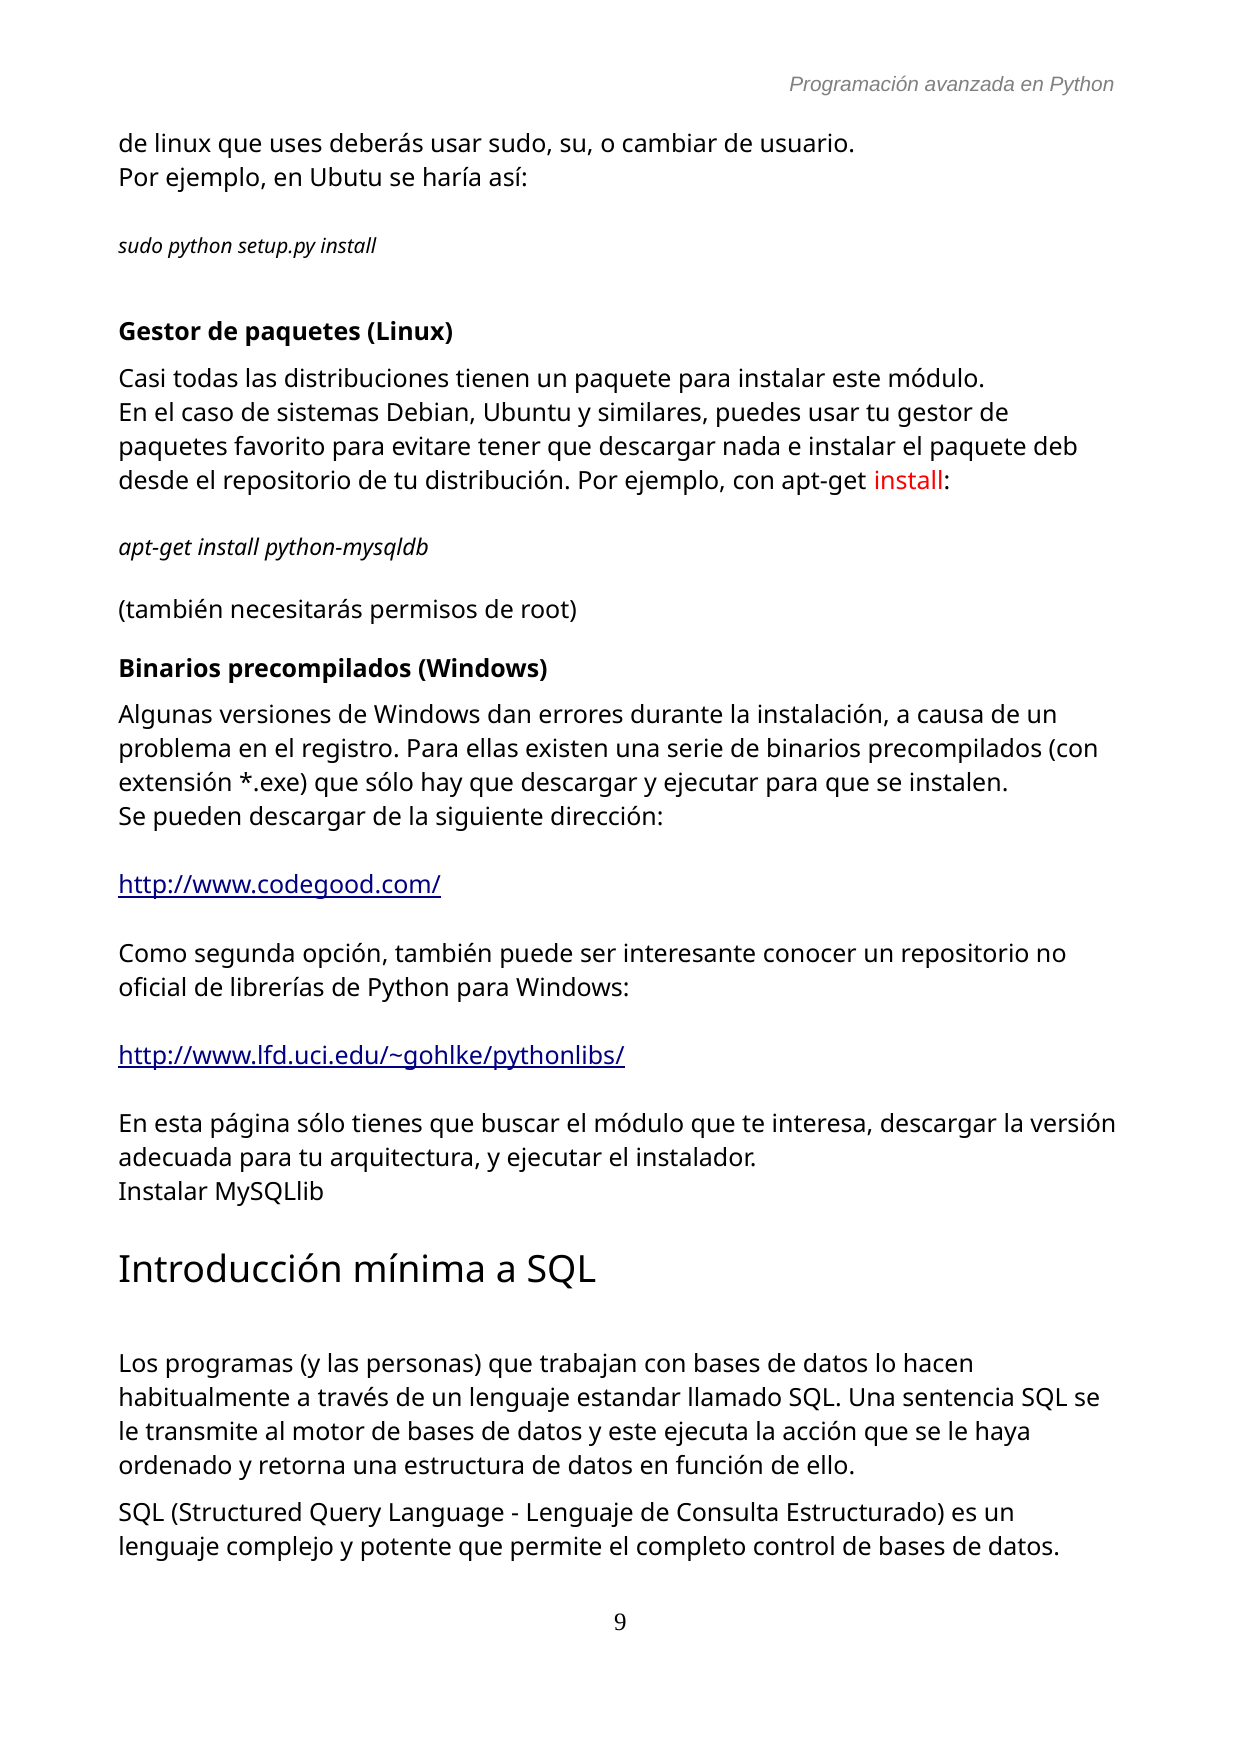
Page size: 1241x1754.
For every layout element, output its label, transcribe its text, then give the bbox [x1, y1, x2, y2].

subtitle Binarios precompilados (Windows) [118, 650, 1122, 684]
text Introducción mínima a SQL [118, 1242, 1122, 1293]
text Como segunda opción, también puede ser interesante conocer un repositorio no oficial de librerías de Python para Windows: [118, 935, 1122, 1003]
text Por ejemplo, en Ubutu se haría así: [118, 160, 1122, 194]
text Algunas versiones de Windows dan errores durante la instalación, a causa de un problema en el registro. Para ellas existen una serie de binarios precompilados (con extensión *.exe) que sólo hay que descargar y ejecutar para que se instalen. [118, 697, 1122, 799]
text Instalar MySQLlib [118, 1174, 1122, 1208]
subtitle Gestor de paquetes (Linux) [118, 314, 1122, 348]
text http://www.codegood.com/ [118, 867, 1122, 901]
text SQL (Structured Query Language - Lenguaje de Consulta Estructurado) es un lenguaje complejo y potente que permite el completo control de bases de datos. [118, 1494, 1122, 1563]
text http://www.lfd.uci.edu/~gohlke/pythonlibs/ [118, 1037, 1122, 1072]
text apt-get install python-mysqldb [118, 531, 1122, 562]
text Casi todas las distribuciones tienen un paquete para instalar este módulo. [118, 360, 1122, 394]
text (también necesitarás permisos de root) [118, 591, 1122, 625]
text Los programas (y las personas) que trabajan con bases de datos lo hacen habitualmente a través de un lenguaje estandar llamado SQL. Una sentencia SQL se le transmite al motor de bases de datos y este ejecuta la acción que se le haya ordenado y retorna una estructura de datos en función de ello. [118, 1346, 1122, 1482]
text En esta página sólo tienes que buscar el módulo que te interesa, descargar la versión adecuada para tu arquitectura, y ejecutar el instalador. [118, 1106, 1122, 1174]
text En el caso de sistemas Debian, Ubuntu y similares, puedes usar tu gestor de paquetes favorito para evitare tener que descargar nada e instalar el paquete deb desde el repositorio de tu distribución. Por ejemplo, con apt-get install: [118, 394, 1122, 496]
text sudo python setup.py install [118, 228, 1122, 259]
text Se pueden descargar de la siguiente dirección: [118, 799, 1122, 833]
text de linux que uses deberás usar sudo, su, o cambiar de usuario. [118, 126, 1122, 160]
